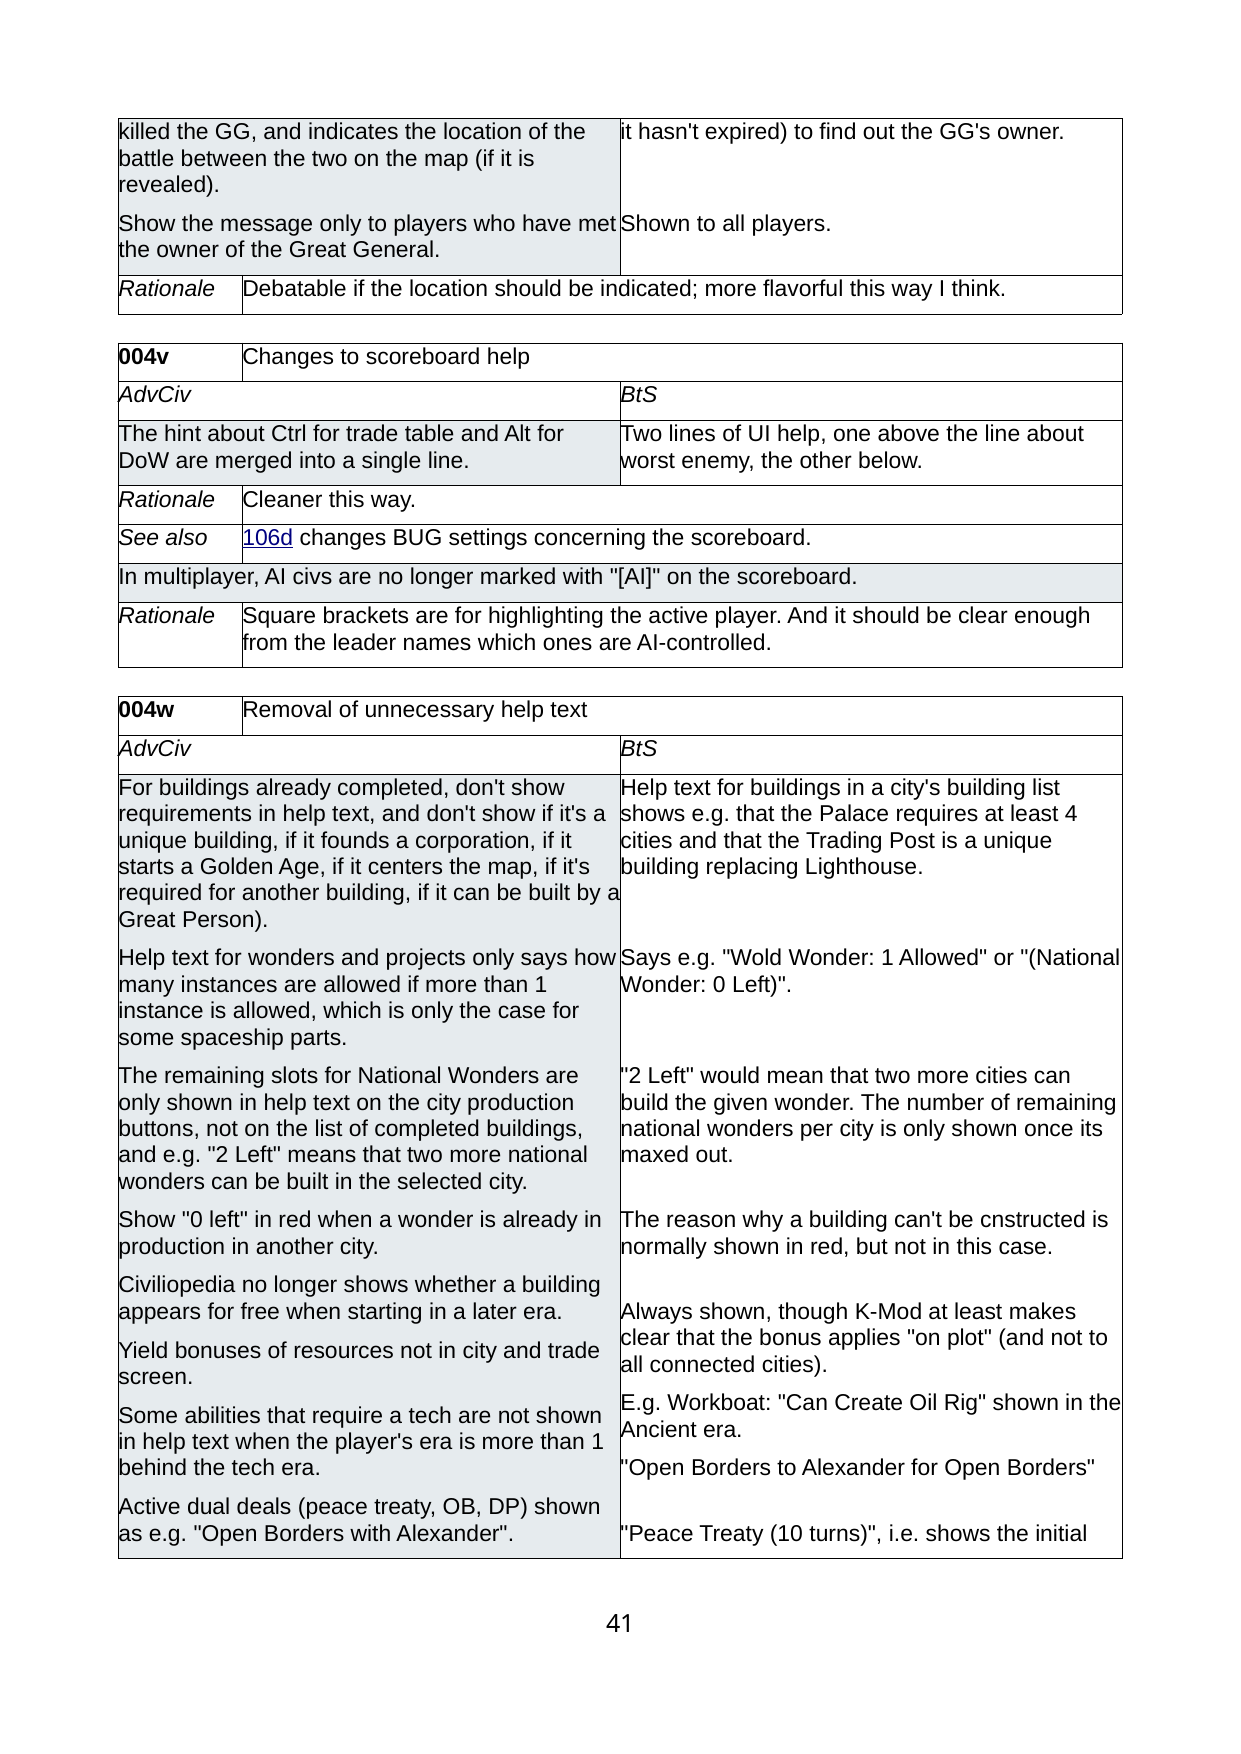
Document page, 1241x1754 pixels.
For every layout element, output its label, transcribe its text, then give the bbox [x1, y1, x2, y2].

table_cell BtS [621, 736, 1122, 774]
table_cell 106d changes BUG settings concerning the scoreboard. [243, 525, 1122, 563]
table_header Changes to scoreboard help [243, 344, 1122, 381]
table_header 004w [119, 697, 242, 735]
table_cell Square brackets are for highlighting the active player. And it should be clear enough from the leader names which ones are AI-controlled. [243, 603, 1122, 667]
table_cell BtS [621, 382, 1122, 420]
table_cell In multiplayer, AI civs are no longer marked with "[AI]" on the scoreboard. [119, 564, 1122, 602]
table_cell See also [119, 525, 242, 563]
table_cell it hasn't expired) to find out the GG's owner. Shown to all players. [621, 119, 1122, 275]
table_header 004v [119, 344, 242, 381]
table_cell The hint about Ctrl for trade table and Alt for DoW are merged into a single line. [119, 421, 620, 485]
table_cell Help text for buildings in a city's building list shows e.g. that the Palace requires at least 4 cities and that the Trading Post is a unique building replacing Lighthouse. Says e.g. "Wold Wonder: 1 Allowed" or "(National Wonder: 0 Left)". "2 Left" would mean that two more cities can build the given wonder. The number of remaining national wonders per city is only shown once its maxed out. The reason why a building can't be cnstructed is normally shown in red, but not in this case. Always shown, though K-Mod at least makes clear that the bonus applies "on plot" (and not to all connected cities). E.g. Workboat: "Can Create Oil Rig" shown in the Ancient era. "Open Borders to Alexander for Open Borders" "Peace Treaty (10 turns)", i.e. shows the initial [621, 775, 1122, 1558]
table_cell For buildings already completed, don't show requirements in help text, and don't show if it's a unique building, if it founds a corporation, if it starts a Golden Age, if it centers the map, if it's required for another building, if it can be built by a Great Person). Help text for wonders and projects only says how many instances are allowed if more than 1 instance is allowed, which is only the case for some spaceship parts. The remaining slots for National Wonders are only shown in help text on the city production buttons, not on the list of completed buildings, and e.g. "2 Left" means that two more national wonders can be built in the selected city. Show "0 left" in red when a wonder is already in production in another city. Civiliopedia no longer shows whether a building appears for free when starting in a later era. Yield bonuses of resources not in city and trade screen. Some abilities that require a tech are not shown in help text when the player's era is more than 1 behind the tech era. Active dual deals (peace treaty, OB, DP) shown as e.g. "Open Borders with Alexander". [119, 775, 620, 1558]
table_cell Two lines of UI help, one above the line about worst enemy, the other below. [621, 421, 1122, 485]
table_cell Rationale [119, 276, 242, 314]
table_cell AdvCiv [119, 736, 620, 774]
table_cell Cleaner this way. [243, 486, 1122, 524]
table_cell Rationale [119, 486, 242, 524]
table_header Removal of unnecessary help text [243, 697, 1122, 735]
table_cell Rationale [119, 603, 242, 667]
table_cell AdvCiv [119, 382, 620, 420]
table_cell killed the GG, and indicates the location of the battle between the two on the map (if it is revealed). Show the message only to players who have met the owner of the Great General. [119, 119, 620, 275]
table_cell Debatable if the location should be indicated; more flavorful this way I think. [243, 276, 1122, 314]
